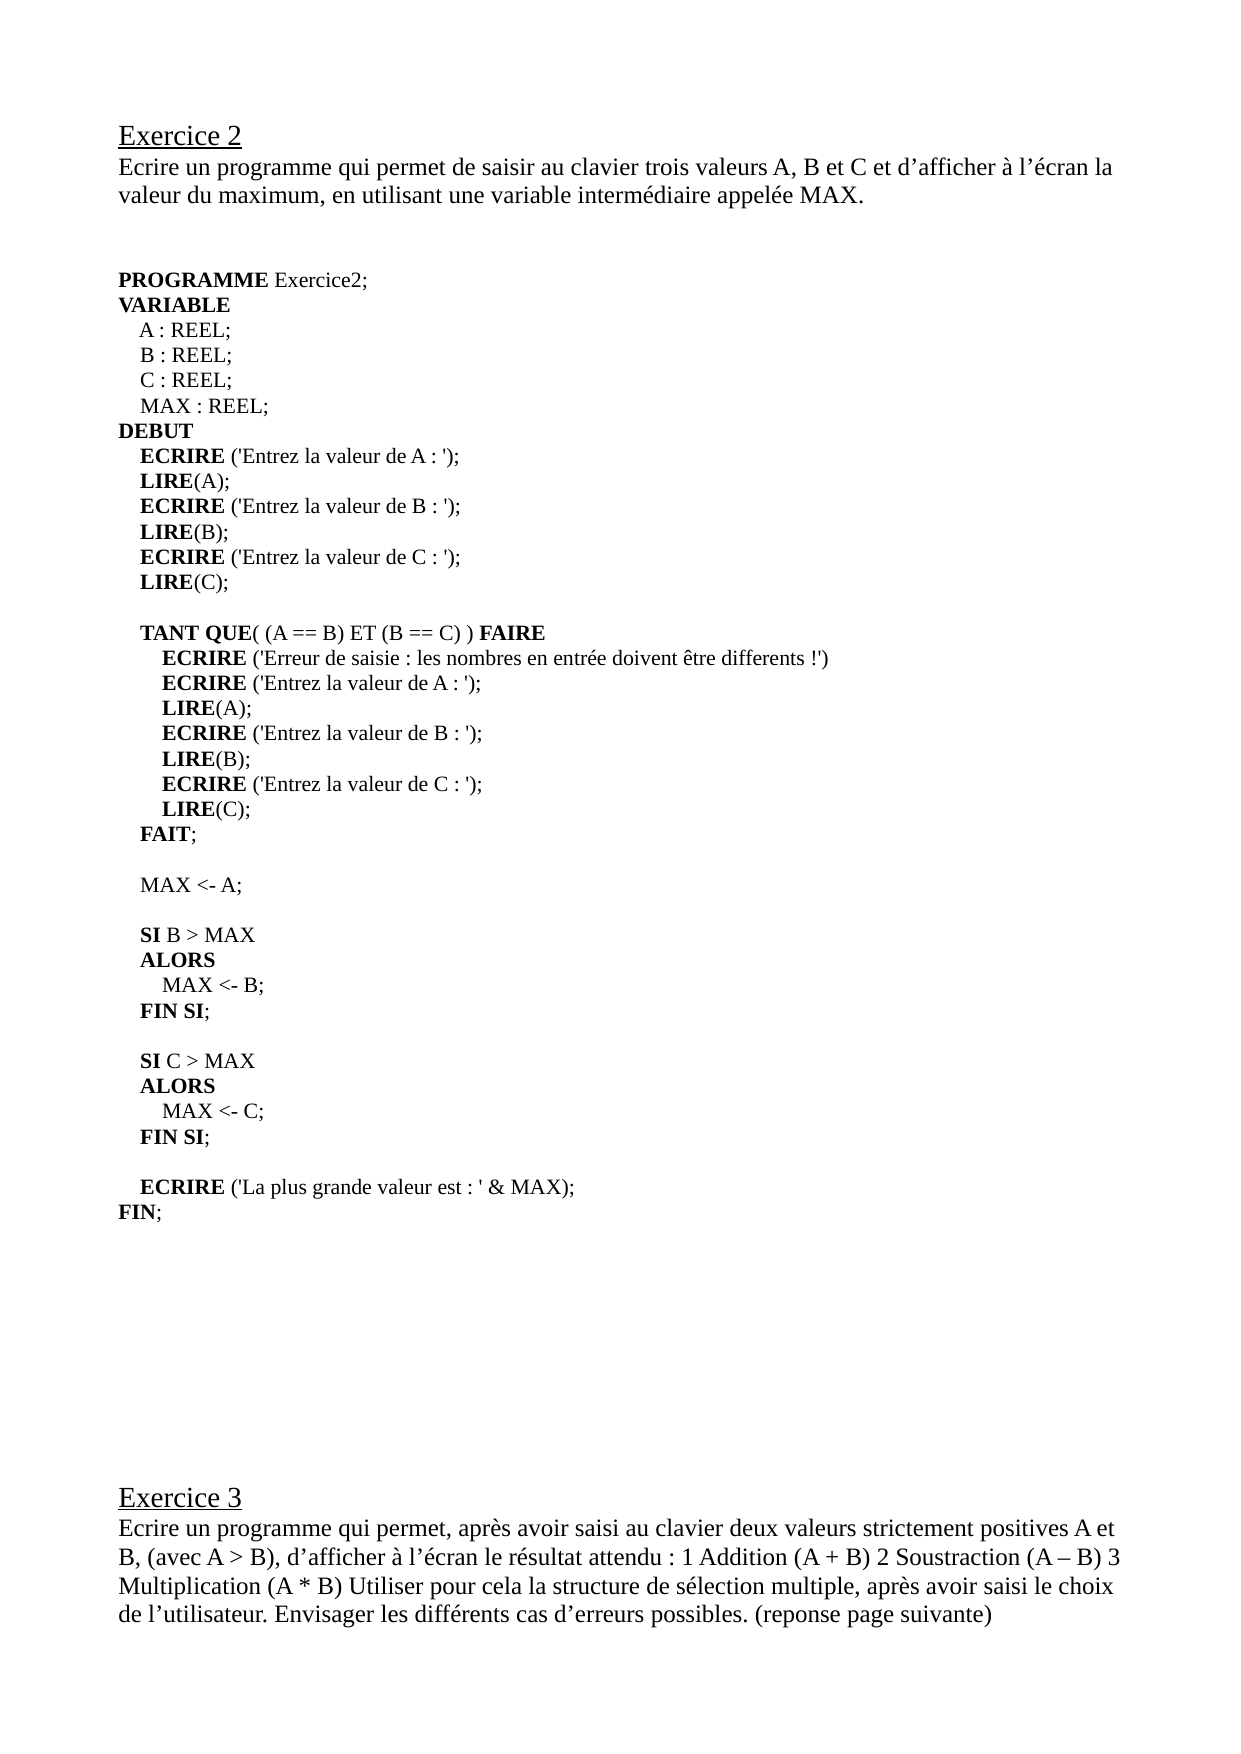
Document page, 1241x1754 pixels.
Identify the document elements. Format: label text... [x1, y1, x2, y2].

text DEBUT [118, 418, 1122, 443]
text MAX <- A; [118, 872, 1122, 897]
text ECRIRE ('Entrez la valeur de C : '); [118, 544, 1122, 569]
text ECRIRE ('Entrez la valeur de A : '); [118, 443, 1122, 468]
text ALORS [118, 1073, 1122, 1098]
text C : REEL; [118, 367, 1122, 393]
text LIRE(B); [118, 746, 1122, 771]
text FIN SI; [118, 1124, 1122, 1149]
text LIRE(C); [118, 569, 1122, 594]
text LIRE(B); [118, 519, 1122, 544]
text FIN; [118, 1199, 1122, 1224]
text LIRE(A); [118, 695, 1122, 720]
text Exercice 3 [118, 1480, 1122, 1513]
text LIRE(C); [118, 796, 1122, 821]
text ECRIRE ('Entrez la valeur de B : '); [118, 493, 1122, 519]
text SI C > MAX [118, 1048, 1122, 1073]
text SI B > MAX [118, 922, 1122, 947]
text B : REEL; [118, 342, 1122, 367]
text ECRIRE ('Erreur de saisie : les nombres en entrée doivent être differents !') [118, 645, 1122, 670]
text ECRIRE ('La plus grande valeur est : ' & MAX); [118, 1174, 1122, 1199]
text MAX <- C; [118, 1098, 1122, 1124]
text VARIABLE [118, 292, 1122, 317]
text PROGRAMME Exercice2; [118, 267, 1122, 292]
text ALORS [118, 947, 1122, 972]
text Ecrire un programme qui permet de saisir au clavier trois valeurs A, B et C et d’afficher à l’écran la valeur du maximum, en utilisant une variable intermédiaire appelée MAX. [118, 152, 1122, 209]
text FIN SI; [118, 998, 1122, 1023]
text ECRIRE ('Entrez la valeur de B : '); [118, 720, 1122, 746]
text ECRIRE ('Entrez la valeur de C : '); [118, 771, 1122, 796]
text MAX <- B; [118, 972, 1122, 998]
text Ecrire un programme qui permet, après avoir saisi au clavier deux valeurs strictement positives A et B, (avec A > B), d’afficher à l’écran le résultat attendu : 1 Addition (A + B) 2 Soustraction (A – B) 3 Multiplication (A * B) Utiliser pour cela la structure de sélection multiple, après avoir saisi le choix de l’utilisateur. Envisager les différents cas d’erreurs possibles. (reponse page suivante) [118, 1513, 1122, 1628]
text TANT QUE( (A == B) ET (B == C) ) FAIRE [118, 619, 1122, 645]
text ECRIRE ('Entrez la valeur de A : '); [118, 670, 1122, 695]
text LIRE(A); [118, 468, 1122, 493]
text A : REEL; [118, 317, 1122, 342]
text FAIT; [118, 821, 1122, 846]
text Exercice 2 [118, 118, 1122, 152]
text MAX : REEL; [118, 393, 1122, 418]
